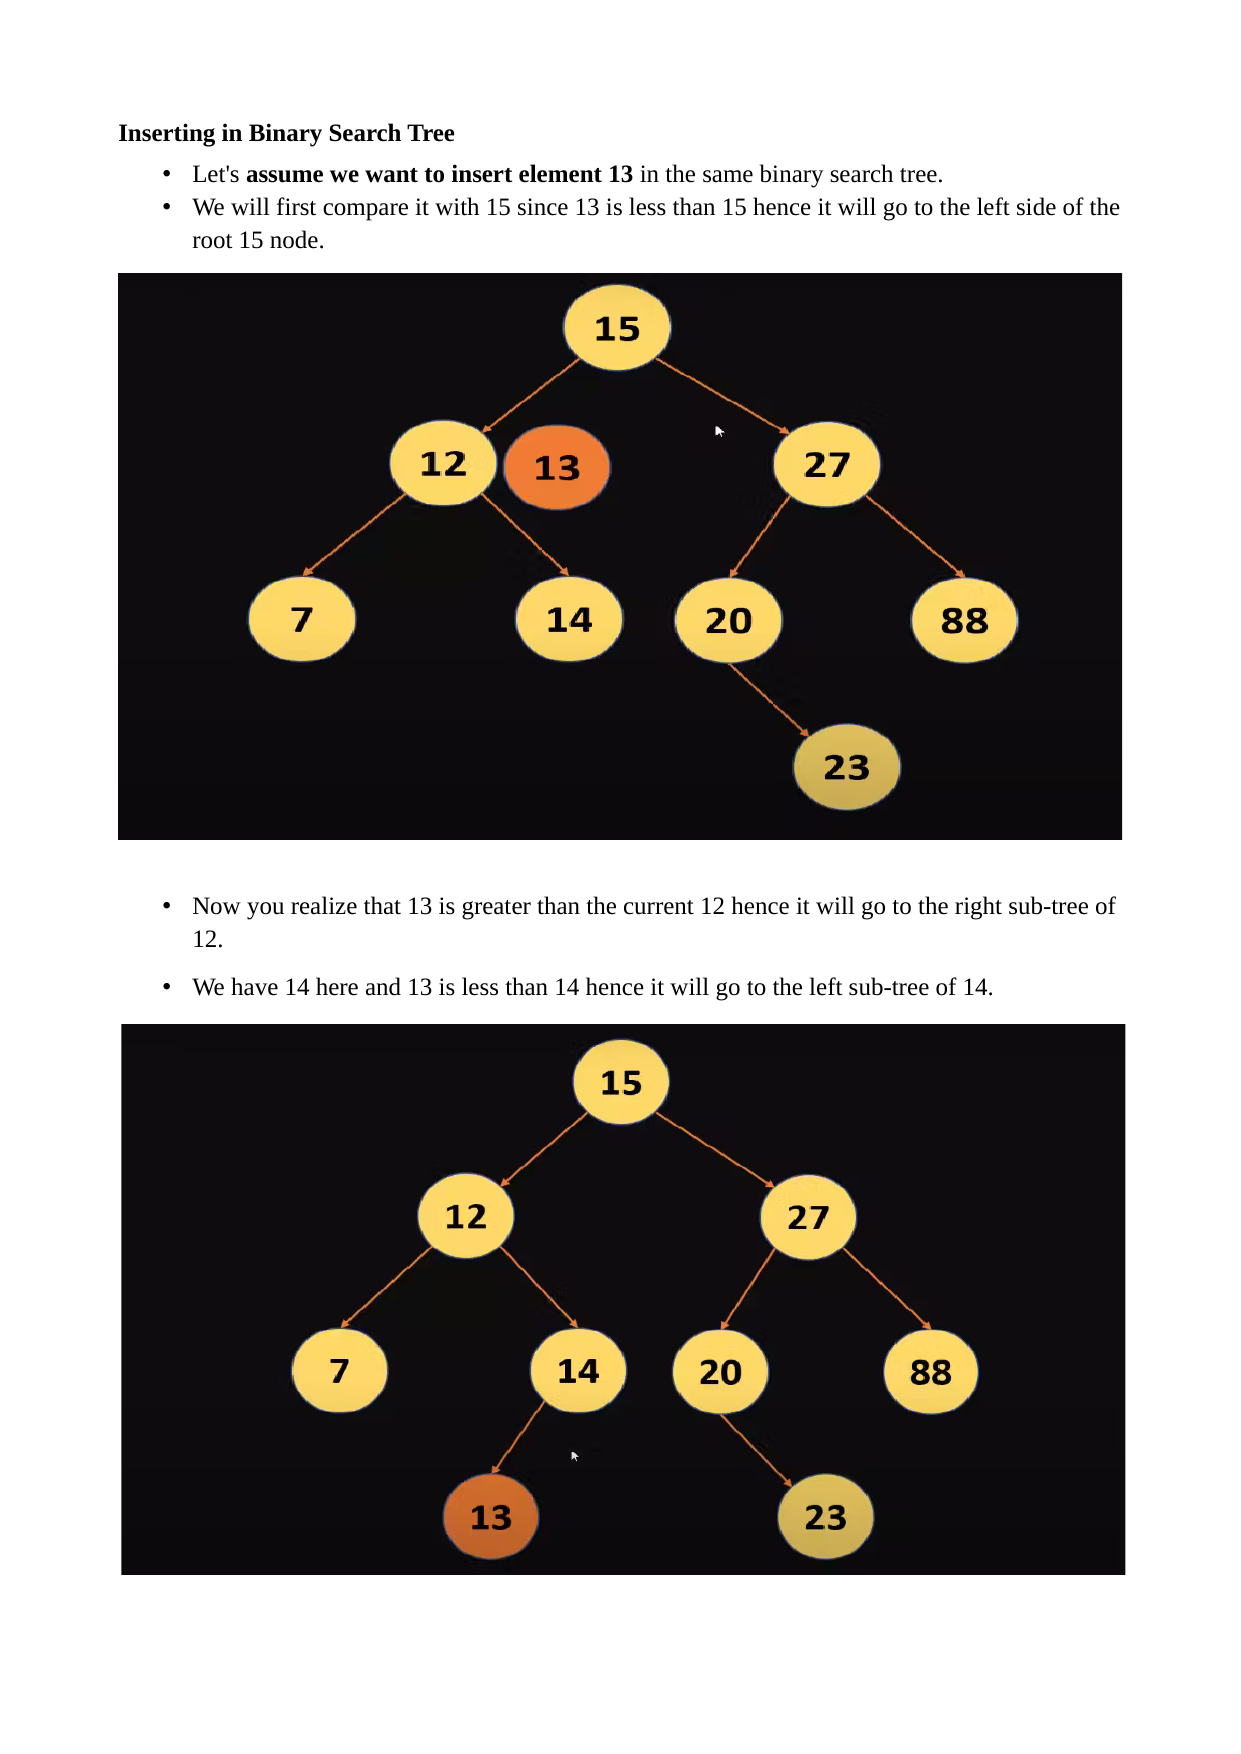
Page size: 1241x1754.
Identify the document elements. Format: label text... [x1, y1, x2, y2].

list Let's assume we want to insert element 13 in the same binary search tree. [162, 159, 1122, 188]
picture [121, 1024, 1126, 1575]
list We will first compare it with 15 since 13 is less than 15 hence it will go to the left side of the root 15 node. [162, 192, 1122, 254]
list We have 14 here and 13 is less than 14 hence it will go to the left sub-tree of 14. [162, 972, 1122, 1001]
picture [118, 273, 1123, 840]
list Now you realize that 13 is greater than the current 12 hence it will go to the right sub-tree of 12. [162, 891, 1122, 953]
subtitle Inserting in Binary Search Tree [118, 118, 1122, 147]
